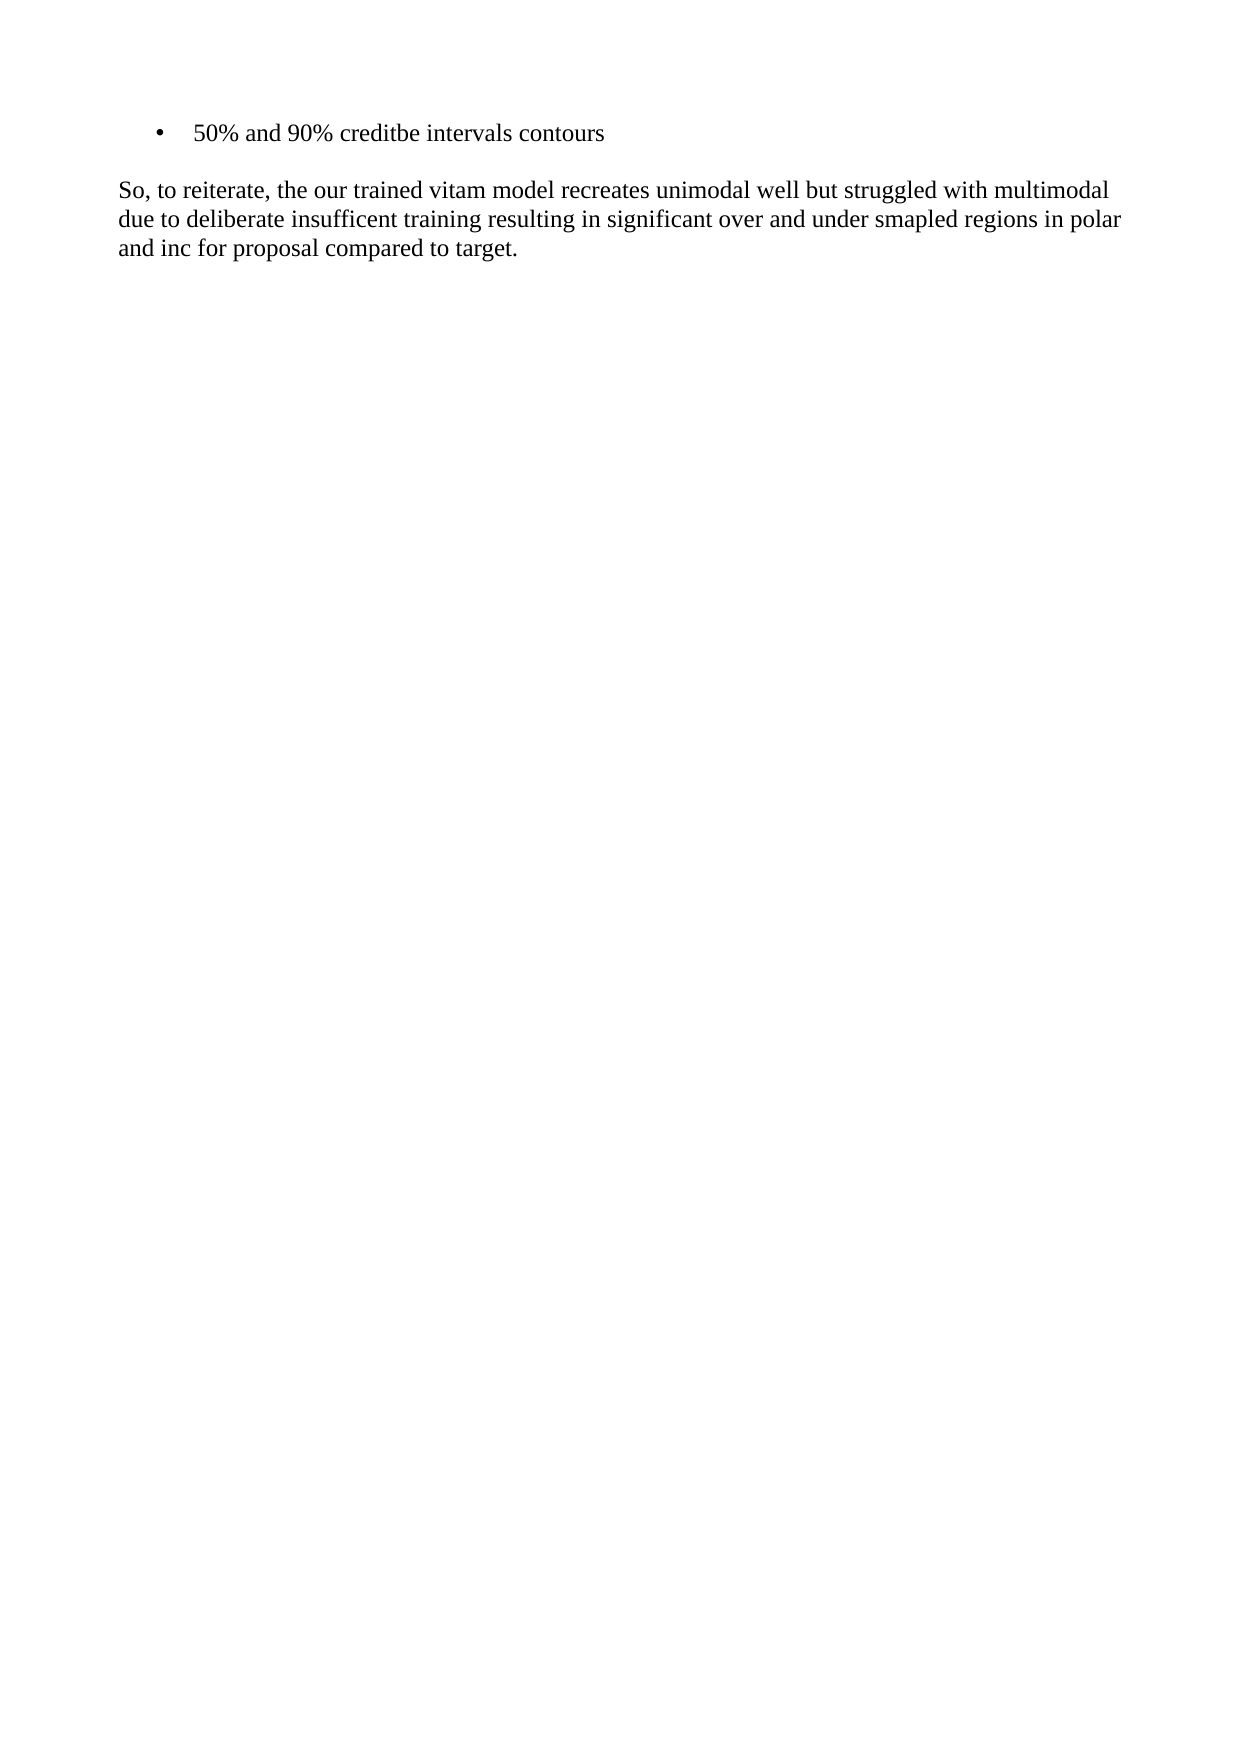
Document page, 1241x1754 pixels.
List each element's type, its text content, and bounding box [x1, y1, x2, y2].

list 50% and 90% creditbe intervals contours [156, 118, 1122, 147]
text So, to reiterate, the our trained vitam model recreates unimodal well but struggled with multimodal due to deliberate insufficent training resulting in significant over and under smapled regions in polar and inc for proposal compared to target. [118, 176, 1122, 262]
